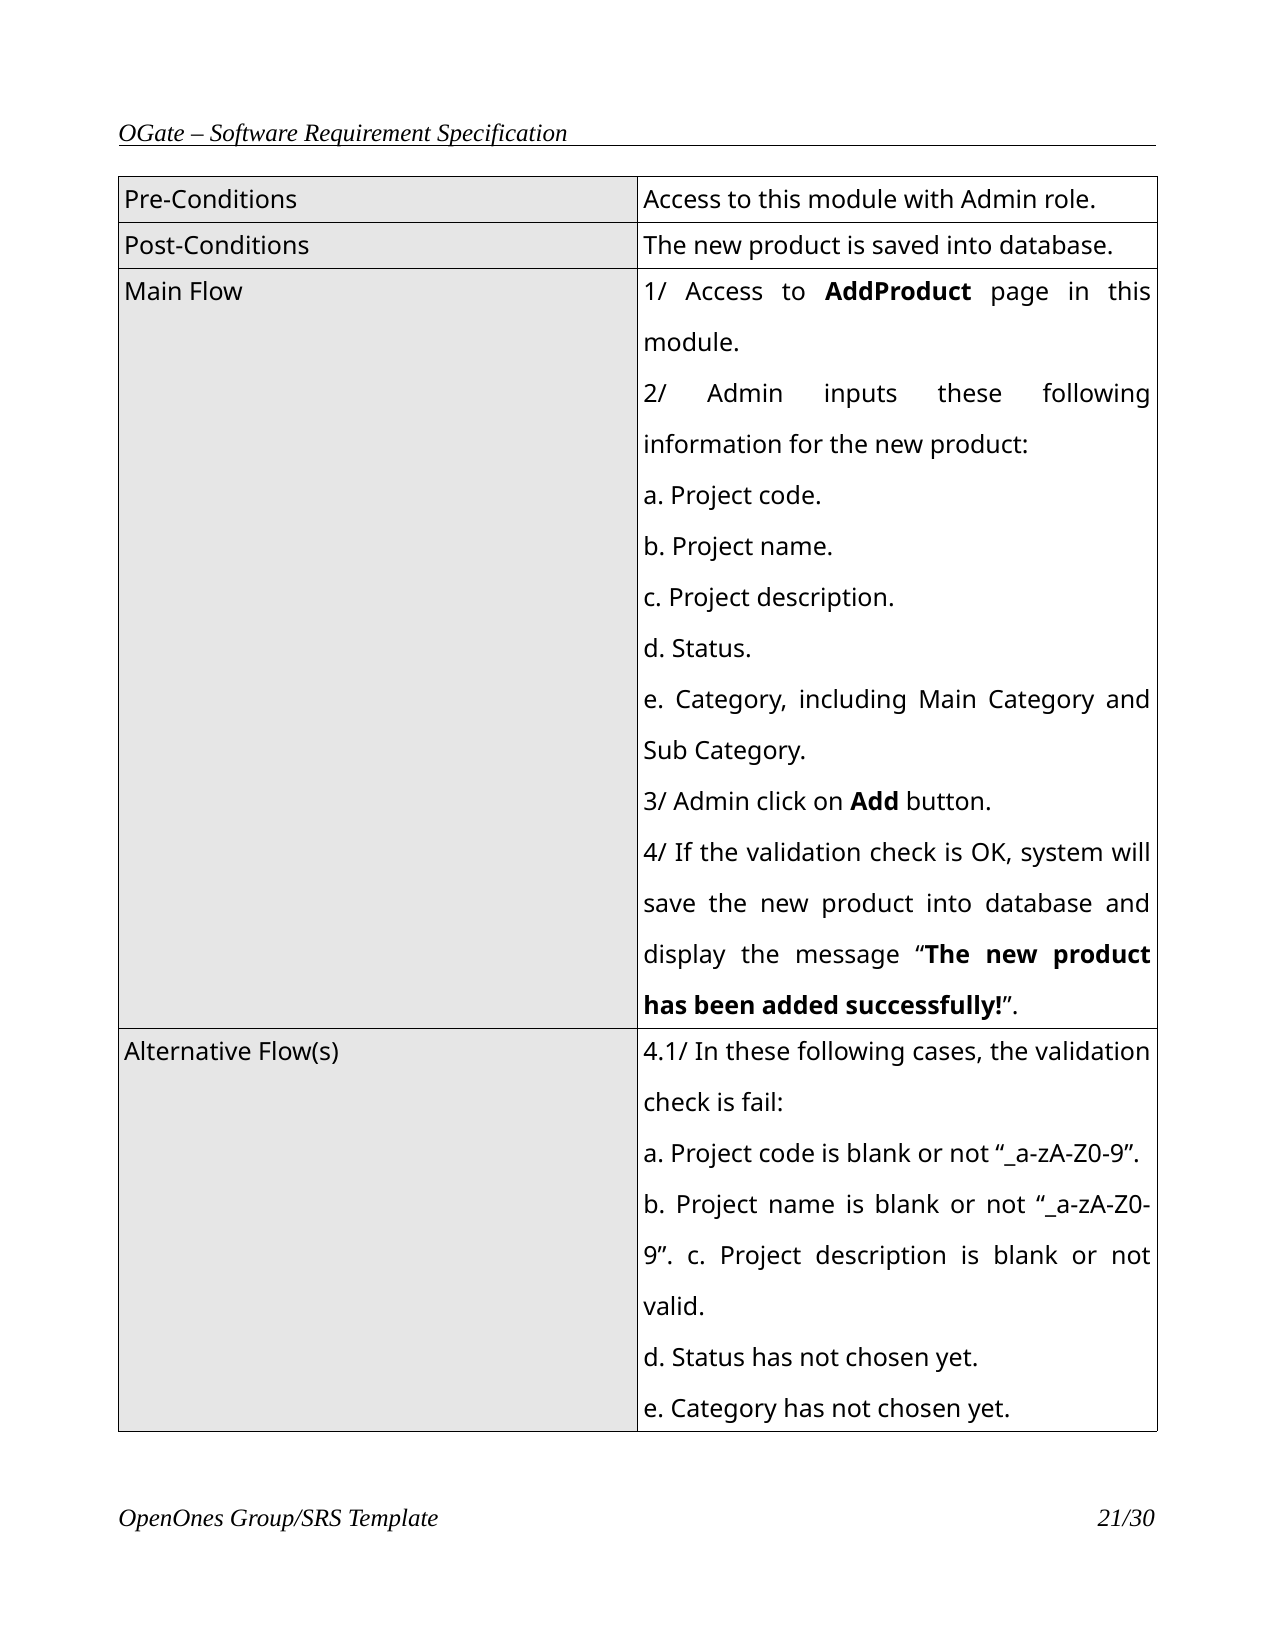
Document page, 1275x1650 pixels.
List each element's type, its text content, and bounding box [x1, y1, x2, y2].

table_cell 4.1/ In these following cases, the validation check is fail: a. Project code is blank or not “_a-zA-Z0-9”. b. Project name is blank or not “_a-zA-Z0-9”. c. Project description is blank or not valid. d. Status has not chosen yet. e. Category has not chosen yet. [638, 1029, 1157, 1431]
table_cell The new product is saved into database. [638, 223, 1157, 268]
table_cell Access to this module with Admin role. [638, 177, 1157, 222]
table_cell Alternative Flow(s) [119, 1029, 637, 1431]
table_cell Post-Conditions [119, 223, 637, 268]
table_cell Main Flow [119, 269, 637, 1028]
table_cell 1/ Access to AddProduct page in this module. 2/ Admin inputs these following information for the new product: a. Project code. b. Project name. c. Project description. d. Status. e. Category, including Main Category and Sub Category. 3/ Admin click on Add button. 4/ If the validation check is OK, system will save the new product into database and display the message “The new product has been added successfully!”. [638, 269, 1157, 1028]
table_cell Pre-Conditions [119, 177, 637, 222]
